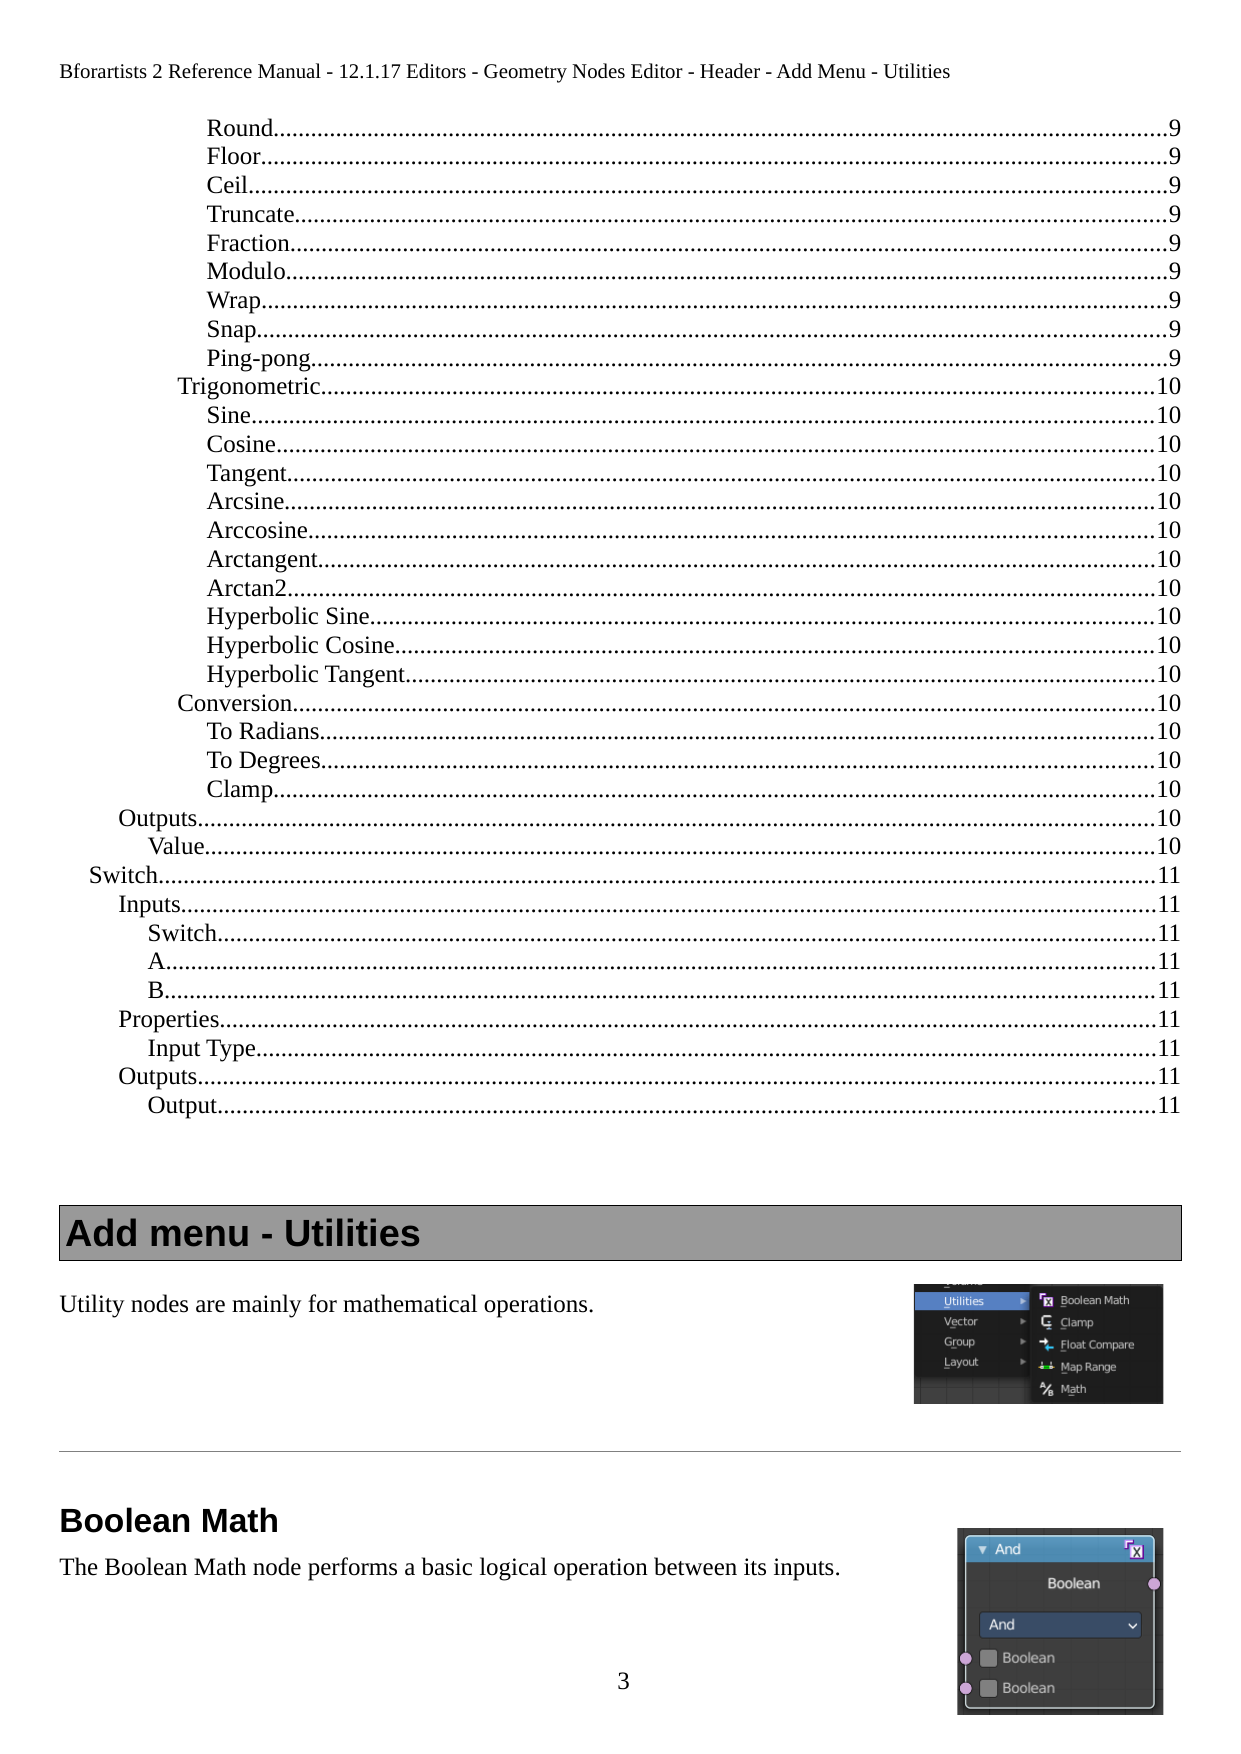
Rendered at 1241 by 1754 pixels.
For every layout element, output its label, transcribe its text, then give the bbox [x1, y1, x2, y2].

text Outputs 10 [118, 803, 1181, 831]
text Fraction 9 [206, 228, 1181, 256]
text Wrap 9 [206, 285, 1181, 314]
text Truncate 9 [206, 199, 1181, 228]
text Arctangent 10 [206, 544, 1181, 573]
text Clamp 10 [206, 774, 1181, 803]
text Snap 9 [206, 314, 1181, 343]
text B 11 [147, 975, 1181, 1004]
text Modulo 9 [206, 256, 1181, 285]
picture [913, 1284, 1164, 1404]
text Ceil 9 [206, 170, 1181, 199]
text Input Type 11 [147, 1033, 1181, 1061]
text Hyperbolic Cosine 10 [206, 630, 1181, 659]
text Tangent 10 [206, 458, 1181, 486]
text Switch 11 [88, 860, 1181, 889]
text Cosine 10 [206, 429, 1181, 458]
text Conversion 10 [177, 688, 1181, 716]
subtitle Boolean Math [59, 1501, 1181, 1540]
text Output 11 [147, 1090, 1181, 1119]
text Hyperbolic Tangent 10 [206, 659, 1181, 688]
text Sine 10 [206, 400, 1181, 429]
text Hyperbolic Sine 10 [206, 601, 1181, 630]
text The Boolean Math node performs a basic logical operation between its inputs. [59, 1552, 957, 1581]
text Switch 11 [147, 918, 1181, 946]
text Arcsine 10 [206, 486, 1181, 515]
text Floor 9 [206, 141, 1181, 170]
text Outputs 11 [118, 1061, 1181, 1090]
text Arccosine 10 [206, 515, 1181, 544]
text Round 9 [206, 113, 1181, 141]
text To Degrees 10 [206, 745, 1181, 774]
table_header Add menu - Utilities [60, 1206, 1181, 1260]
text Arctan2 10 [206, 573, 1181, 601]
text Utility nodes are mainly for mathematical operations. [59, 1289, 913, 1318]
text A 11 [147, 946, 1181, 975]
text Value 10 [147, 831, 1181, 860]
text Properties 11 [118, 1004, 1181, 1033]
text Ping-pong 9 [206, 343, 1181, 371]
text Inputs 11 [118, 889, 1181, 918]
text Trigonometric 10 [177, 371, 1181, 400]
picture [957, 1528, 1164, 1715]
text To Radians 10 [206, 716, 1181, 745]
